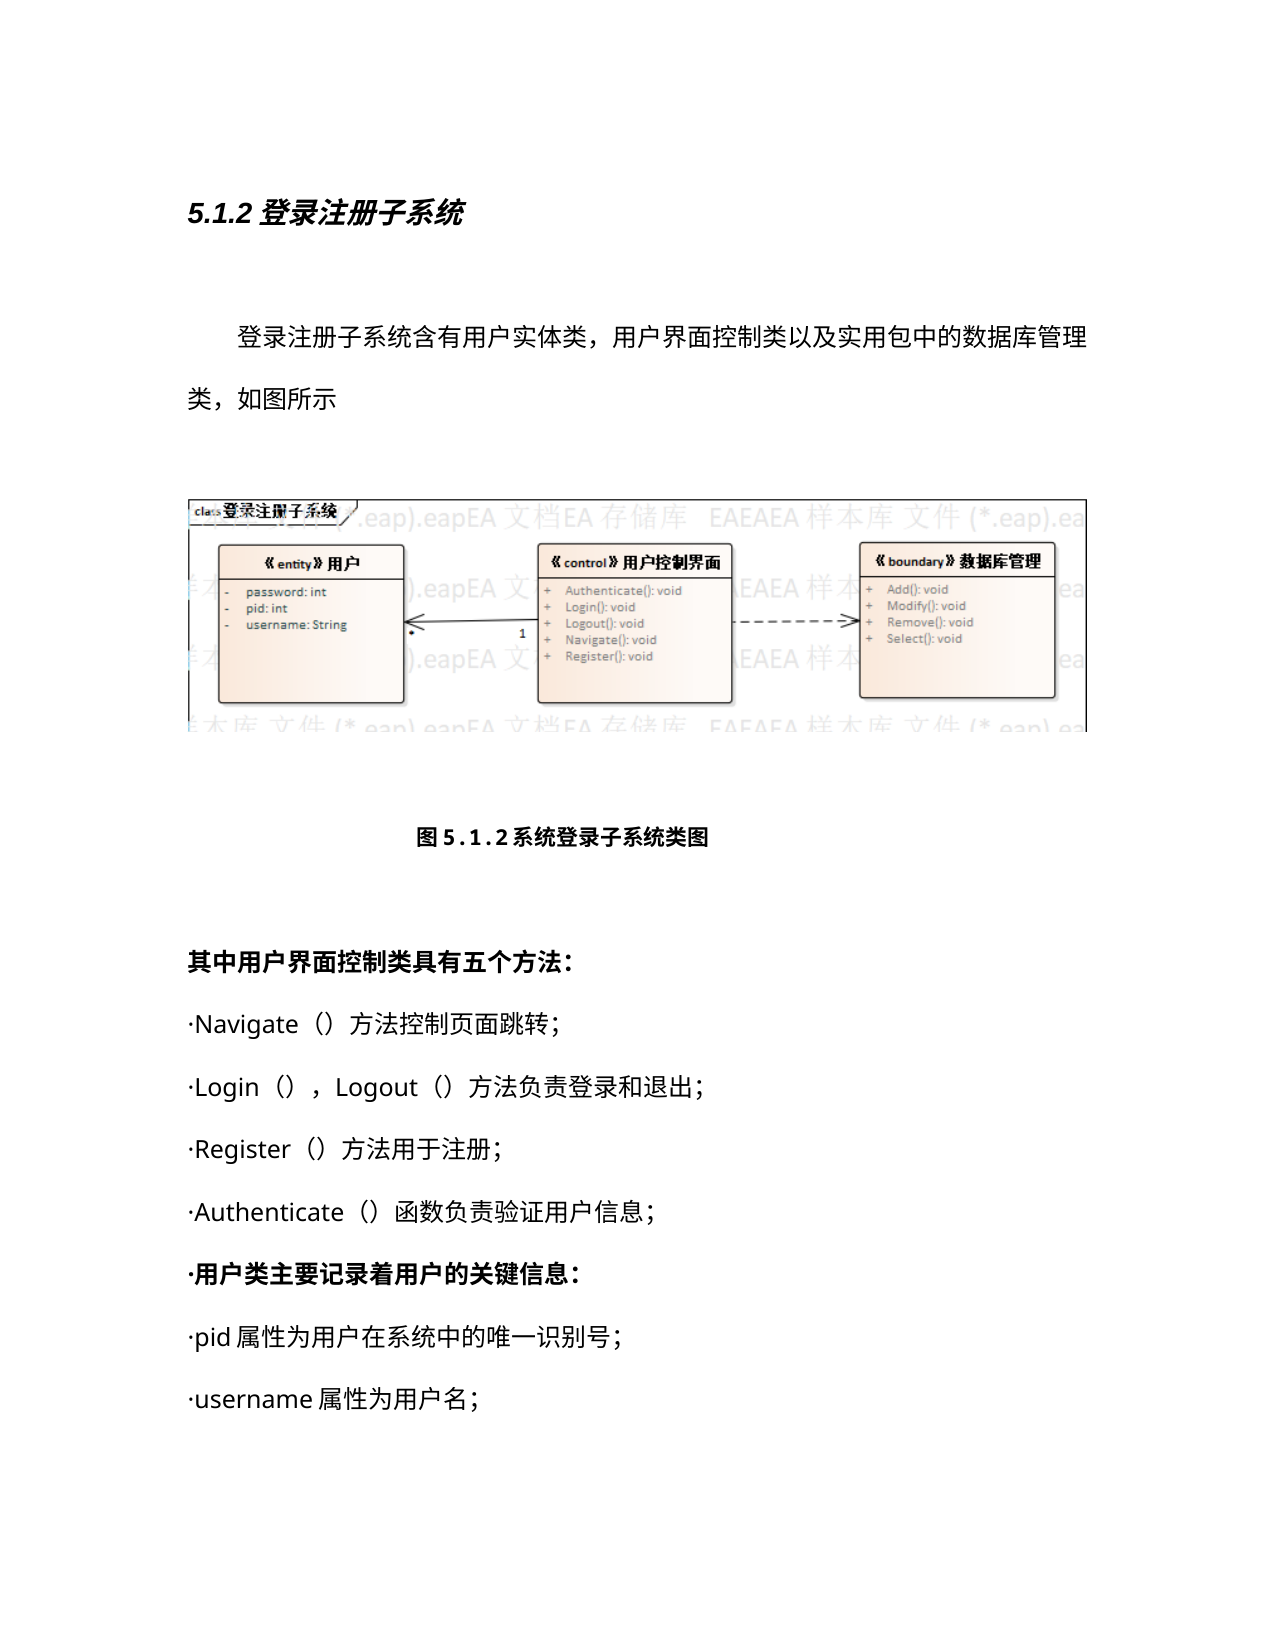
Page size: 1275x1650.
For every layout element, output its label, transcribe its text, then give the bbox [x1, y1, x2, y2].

subtitle 5.1.2登录注册子系统 [187, 169, 1087, 231]
text ·Login（），Logout（）方法负责登录和退出； [187, 1044, 1087, 1106]
text 图5.1.2系统登录子系统类图 [187, 794, 1087, 856]
text ·Navigate（）方法控制页面跳转； [187, 981, 1087, 1044]
text ·Register（）方法用于注册； [187, 1106, 1087, 1169]
text 登录注册子系统含有用户实体类，用户界面控制类以及实用包中的数据库管理类，如图所示 [187, 294, 1087, 419]
text ·pid属性为用户在系统中的唯一识别号； [187, 1294, 1087, 1356]
text ·Authenticate（）函数负责验证用户信息； [187, 1169, 1087, 1231]
text 其中用户界面控制类具有五个方法： [187, 919, 1087, 981]
text ·username属性为用户名； [187, 1356, 1087, 1419]
text ·用户类主要记录着用户的关键信息： [187, 1231, 1087, 1294]
